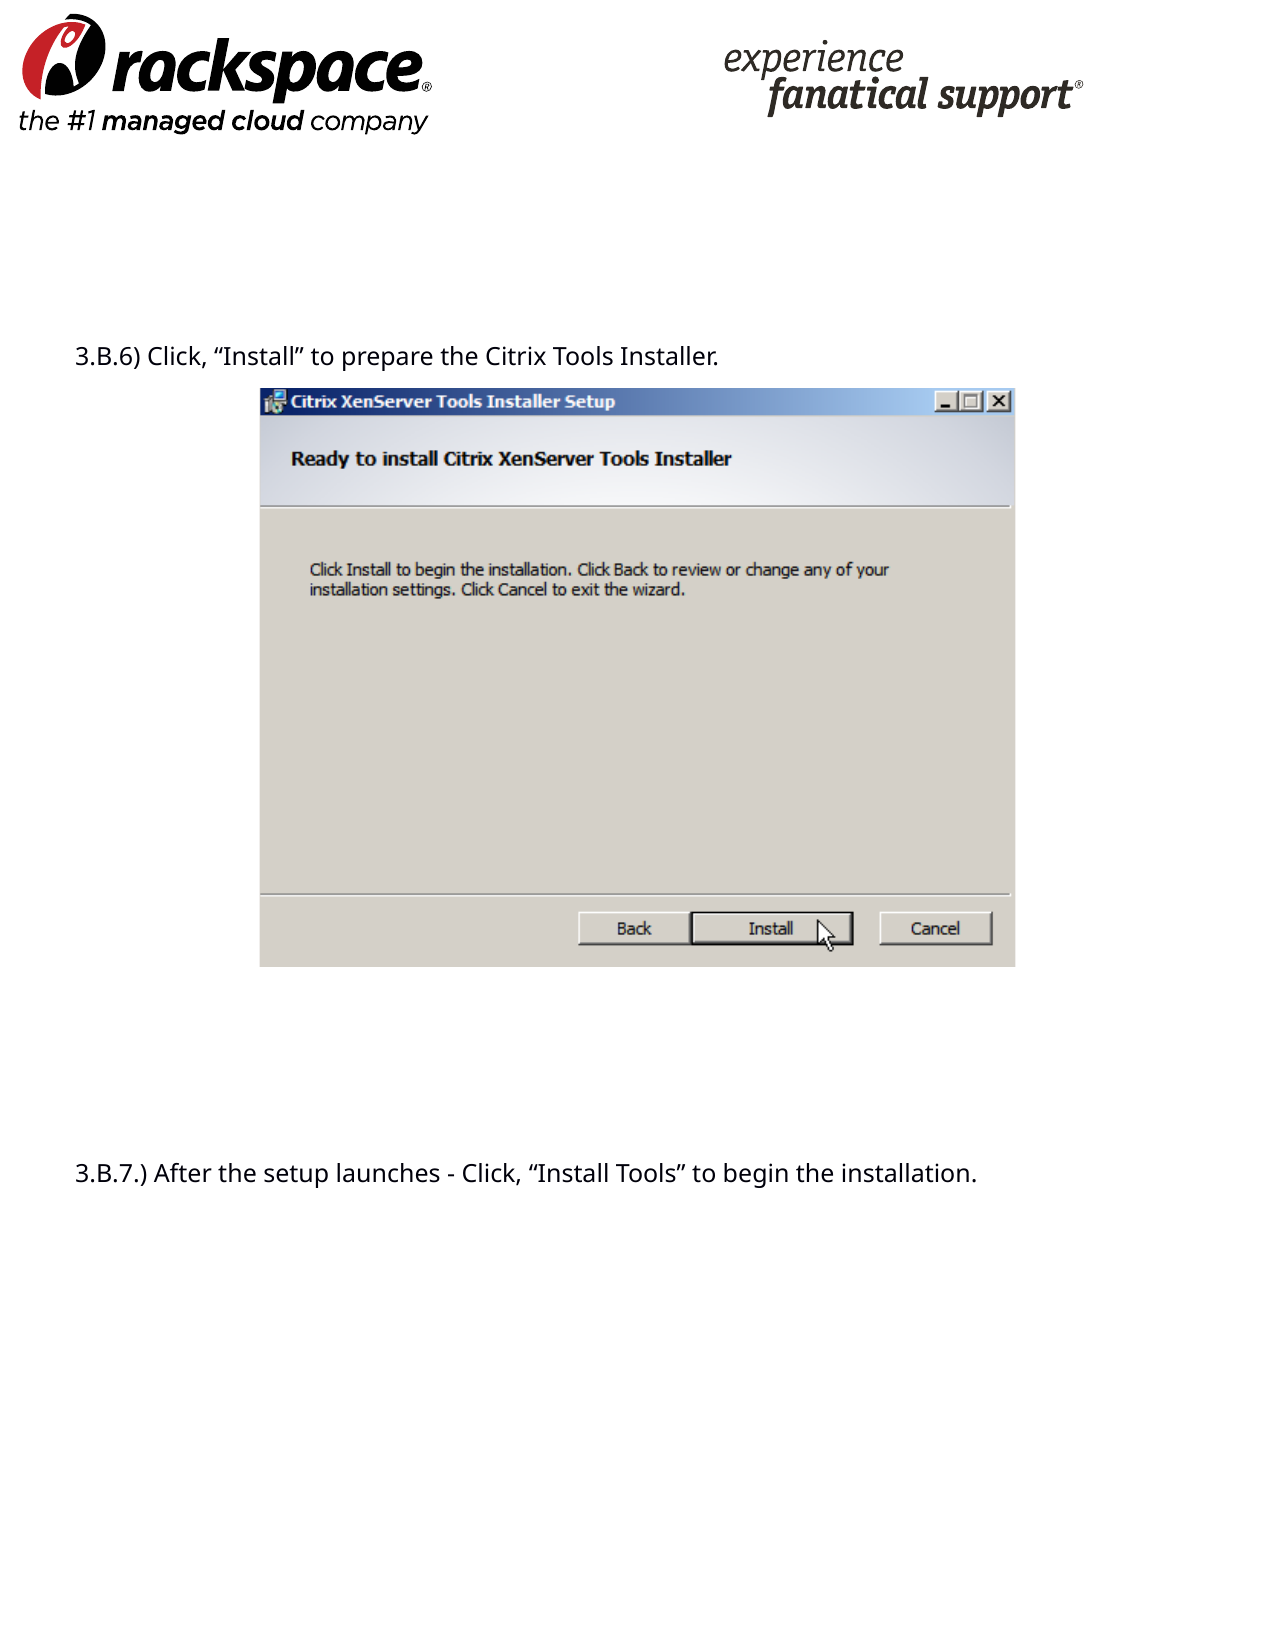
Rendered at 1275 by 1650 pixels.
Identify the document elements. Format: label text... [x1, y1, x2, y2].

text 3.B.6) Click, “Install” to prepare the Citrix Tools Installer. [75, 338, 1200, 372]
text 3.B.7.) After the setup launches - Click, “Install Tools” to begin the installation. [75, 1156, 1200, 1190]
picture [259, 388, 1016, 967]
